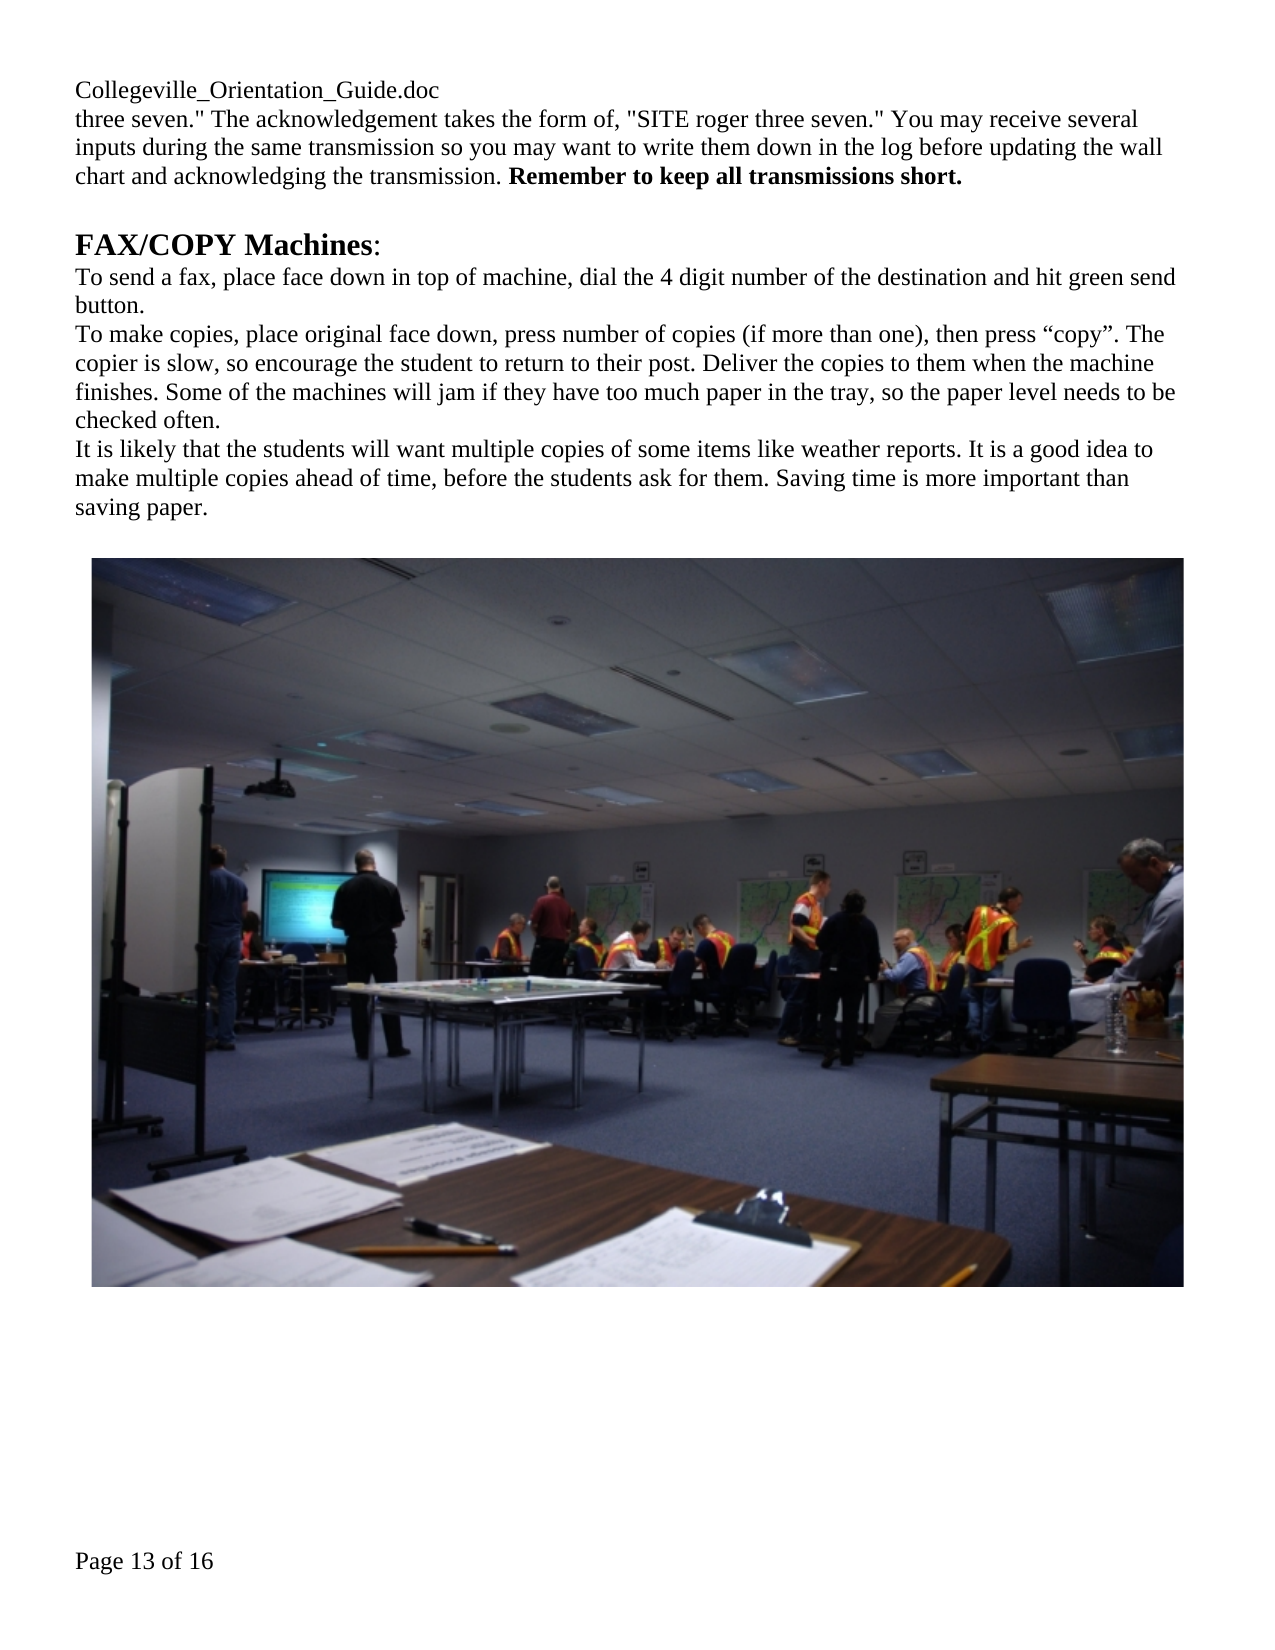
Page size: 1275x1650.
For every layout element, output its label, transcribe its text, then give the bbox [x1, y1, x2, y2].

text To make copies, place original face down, press number of copies (if more than one), then press “copy”. The copier is slow, so encourage the student to return to their post. Deliver the copies to them when the machine finishes. Some of the machines will jam if they have too much paper in the tray, so the paper level needs to be checked often. [75, 319, 1200, 434]
text FAX/COPY Machines: [75, 226, 1200, 262]
text three seven." The acknowledgement takes the form of, "SITE roger three seven." You may receive several inputs during the same transmission so you may want to write them down in the log before updating the wall chart and acknowledging the transmission. Remember to keep all transmissions short. [75, 104, 1200, 190]
picture [91, 558, 1184, 1287]
text To send a fax, place face down in top of machine, dial the 4 digit number of the destination and hit green send button. [75, 262, 1200, 319]
text It is likely that the students will want multiple copies of some items like weather reports. It is a good idea to make multiple copies ahead of time, before the students ask for them. Saving time is more important than saving paper. [75, 434, 1200, 521]
